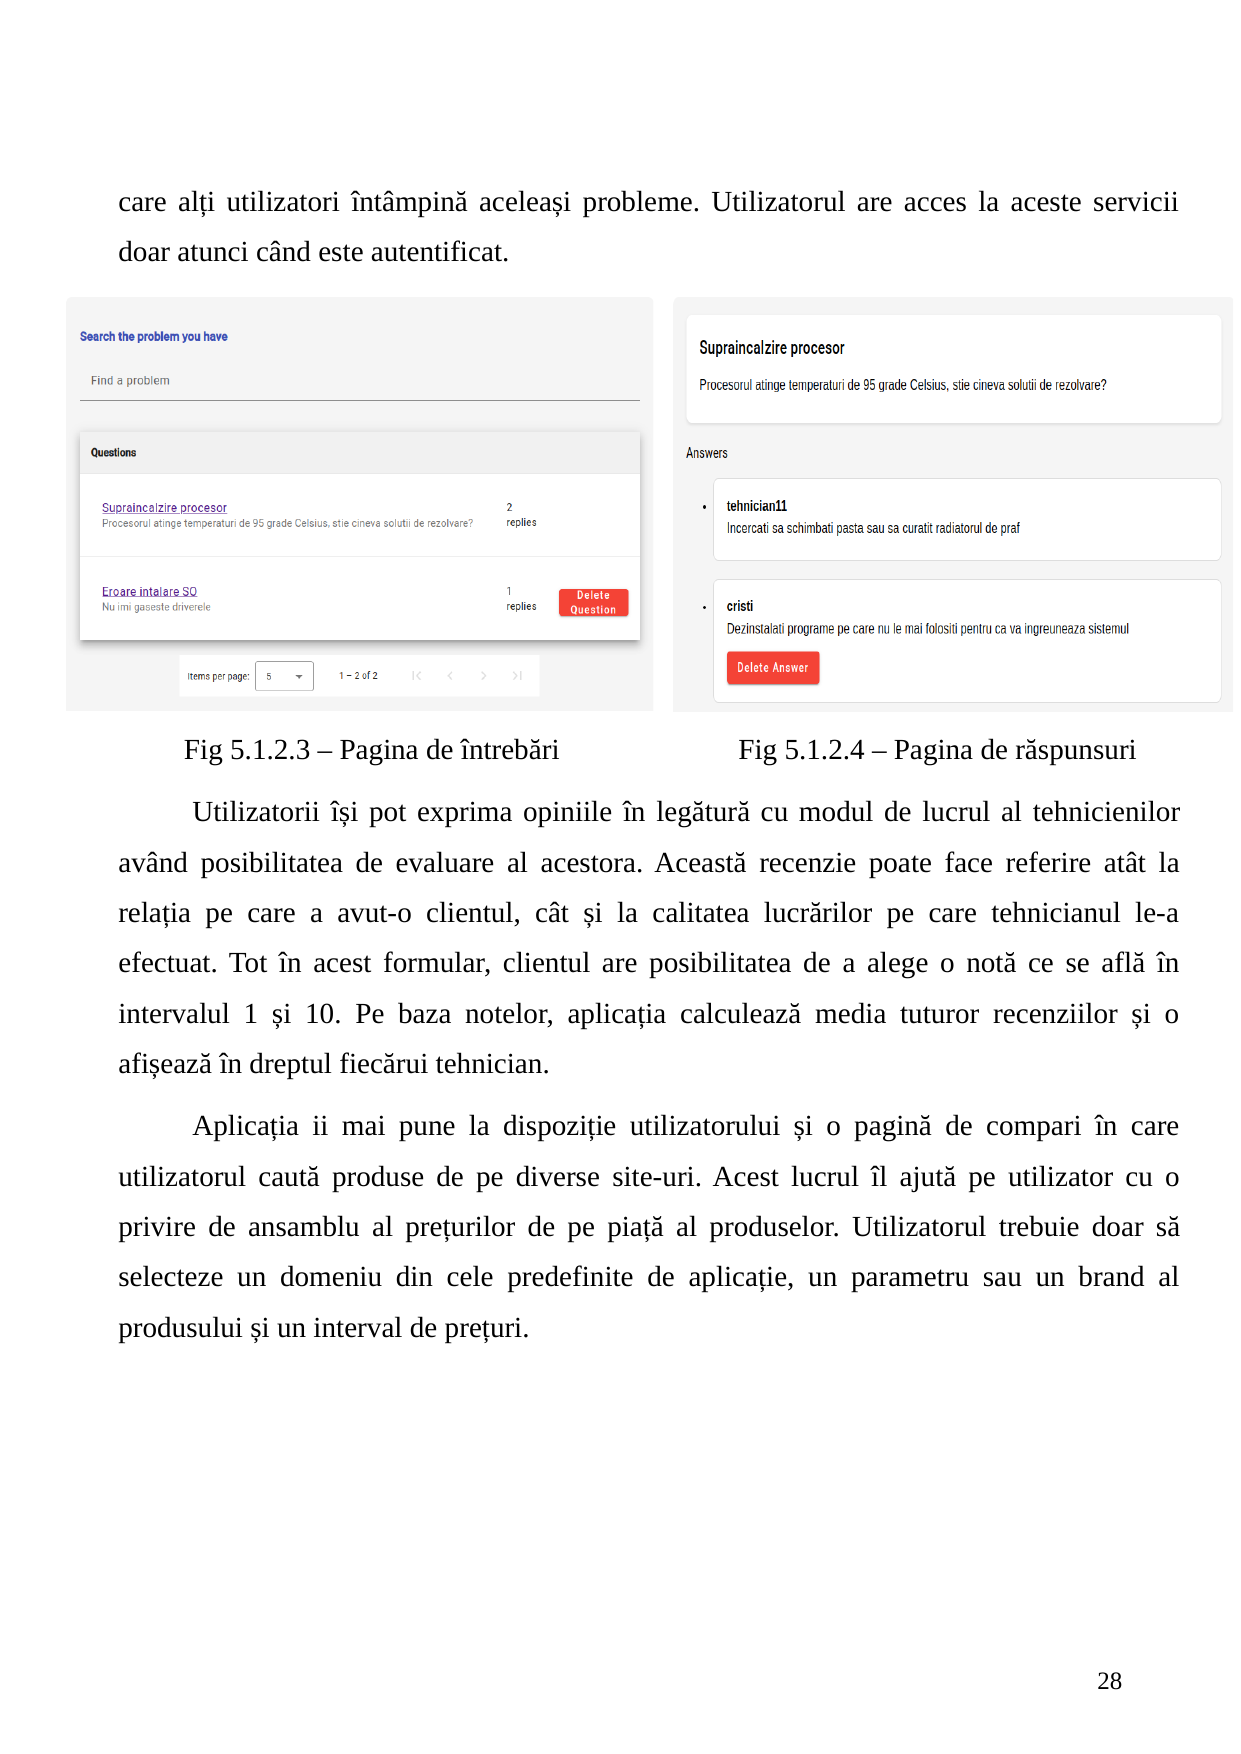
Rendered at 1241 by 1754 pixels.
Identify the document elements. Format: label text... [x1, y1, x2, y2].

picture [63, 296, 654, 711]
text care alți utilizatori întâmpină aceleași probleme. Utilizatorul are acces la aceste servicii doar atunci când este autentificat. [118, 184, 1181, 267]
text Utilizatorii își pot exprima opiniile în legătură cu modul de lucrul al tehnicienilor având posibilitatea de evaluare al acestora. Această recenzie poate face referire atât la relația pe care a avut-o clientul, cât și la calitatea lucrărilor pe care tehnicianul le-a efectuat. Tot în acest formular, clientul are posibilitatea de a alege o notă ce se află în intervalul 1 și 10. Pe baza notelor, aplicația calculează media tuturor recenziilor și o afișează în dreptul fiecărui tehnician. [118, 794, 1181, 1080]
picture [670, 296, 1234, 712]
text Aplicația ii mai pune la dispoziție utilizatorului și o pagină de compari în care utilizatorul caută produse de pe diverse site-uri. Acest lucrul îl ajută pe utilizator cu o privire de ansamblu al prețurilor de pe piață al produselor. Utilizatorul trebuie doar să selecteze un domeniu din cele predefinite de aplicație, un parametru sau un brand al produsului și un interval de prețuri. [118, 1108, 1181, 1343]
text Fig 5.1.2.3 – Pagina de întrebări Fig 5.1.2.4 – Pagina de răspunsuri [118, 732, 1181, 766]
